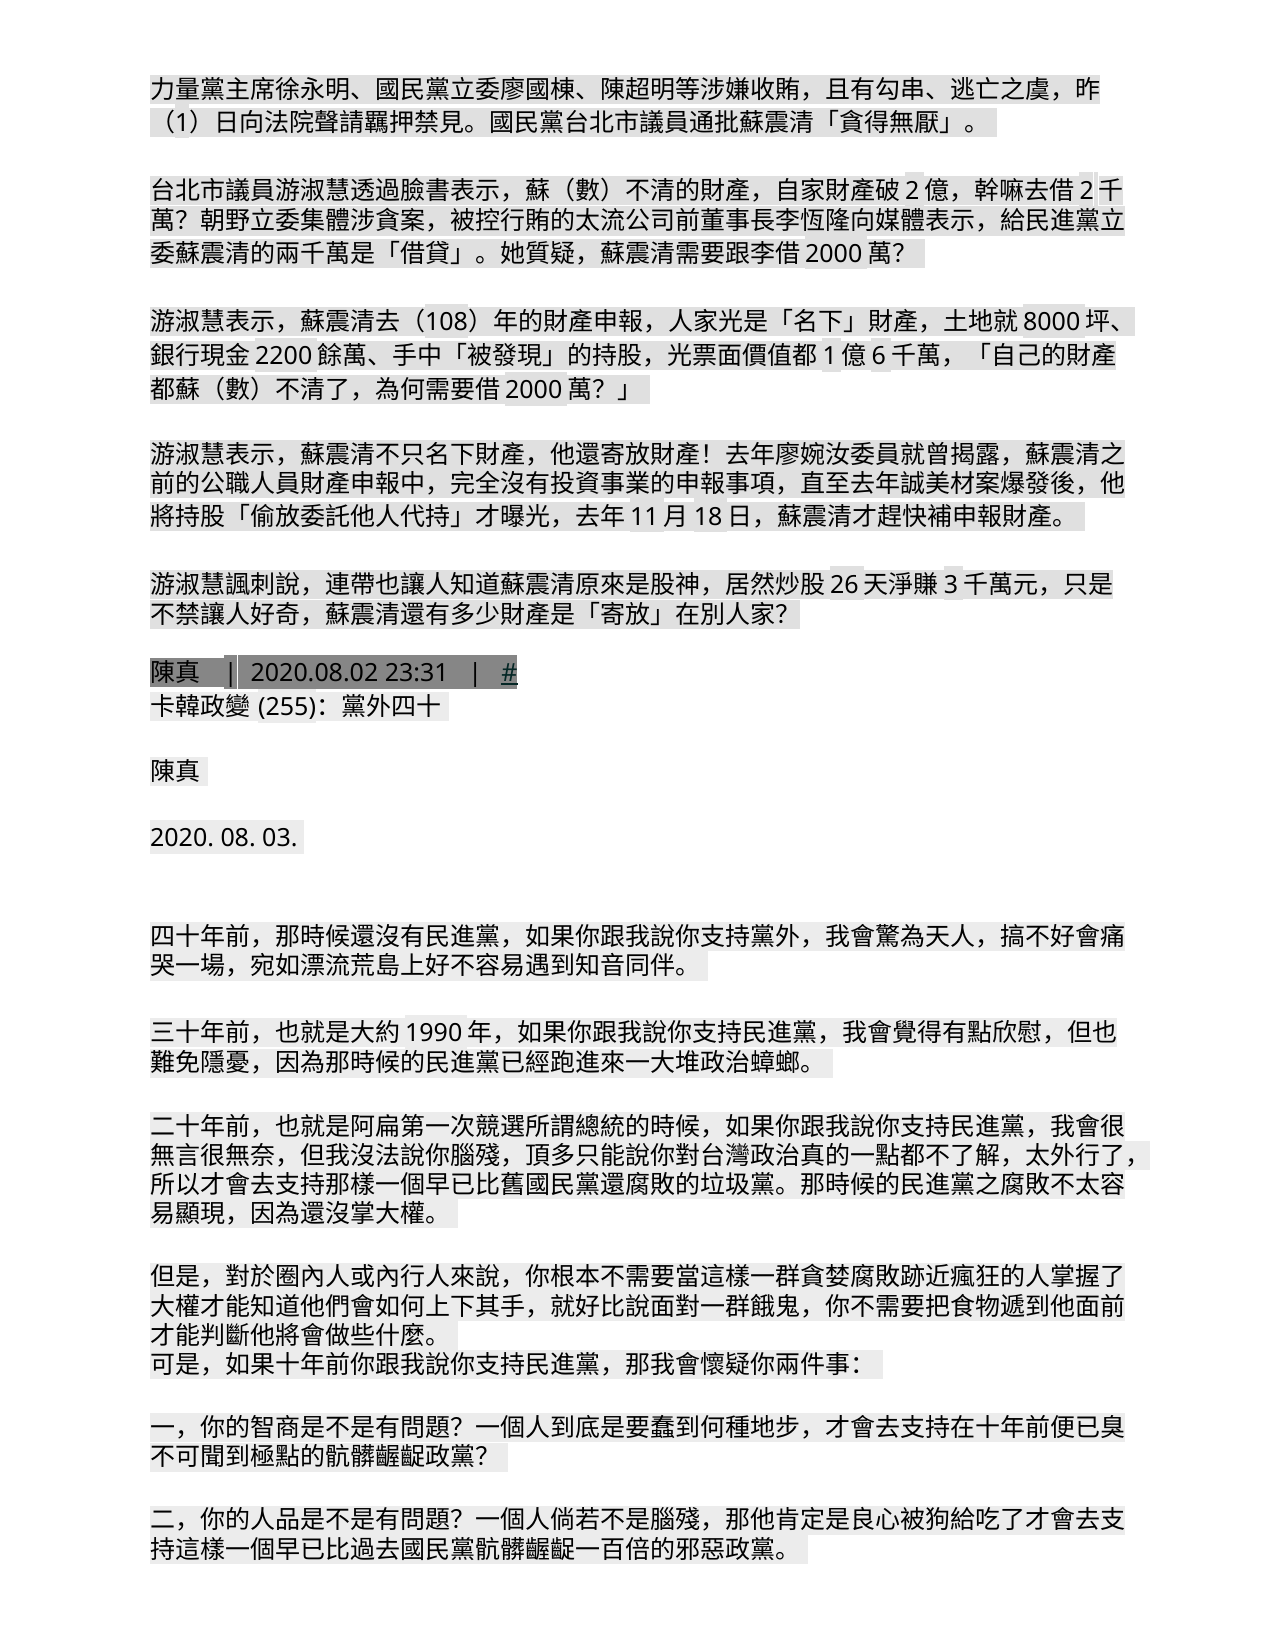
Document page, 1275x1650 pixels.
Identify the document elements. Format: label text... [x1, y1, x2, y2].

text 卡韓政變 (255)：黨外四十 陳真 2020. 08. 03. 四十年前，那時候還沒有民進黨，如果你跟我說你支持黨外，我會驚為天人，搞不好會痛哭一場，宛如漂流荒島上好不容易遇到知音同伴。 三十年前，也就是大約1990年，如果你跟我說你支持民進黨，我會覺得有點欣慰，但也難免隱憂，因為那時候的民進黨已經跑進來一大堆政治蟑螂。 二十年前，也就是阿扁第一次競選所謂總統的時候，如果你跟我說你支持民進黨，我會很無言很無奈，但我沒法說你腦殘，頂多只能說你對台灣政治真的一點都不了解，太外行了，所以才會去支持那樣一個早已比舊國民黨還腐敗的垃圾黨。那時候的民進黨之腐敗不太容易顯現，因為還沒掌大權。 但是，對於圈內人或內行人來說，你根本不需要當這樣一群貪婪腐敗跡近瘋狂的人掌握了大權才能知道他們會如何上下其手，就好比說面對一群餓鬼，你不需要把食物遞到他面前才能判斷他將會做些什麼。 可是，如果十年前你跟我說你支持民進黨，那我會懷疑你兩件事： 一，你的智商是不是有問題？一個人到底是要蠢到何種地步，才會去支持在十年前便已臭不可聞到極點的骯髒齷齪政黨？ 二，你的人品是不是有問題？一個人倘若不是腦殘，那他肯定是良心被狗給吃了才會去支持這樣一個早已比過去國民黨骯髒齷齪一百倍的邪惡政黨。 講完四十年、三十年、二十年和十年前，好吧，那如果是現在呢？如果是現在你還跟我說你支持民進黨，那我會說，算我怕你了，請你離我遠一點吧。你要不是無腦，那就是人品一定非常卑劣，否則一個正常人怎麼可能去支持一個貪污腐敗無法無天無惡不作簡直可以說沒有人性的一個社會毒瘤？ 最近爆發藍綠兩黨及什麼屎袋力量的一群人渣政客之貪污案，他媽的台灣政客特別是民進黨及其一票尾巴黨及文人走狗們，無法無天的貪婪罪行豈是這麼一點冰山一角？這些人幾十年來每天就是吃吃吃吃吃吃吃吃吃吃吃吃吃吃吃吃吃吃吃吃吃吃吃吃吃吃...完全無法無天地吃吃吃吃吃吃吃吃吃吃吃吃吃吃吃吃吃吃吃吃吃吃吃吃吃吃吃吃... 不但無法無天地吃吃吃吃吃吃吃吃吃吃吃吃吃吃吃吃吃吃吃吃吃吃吃吃....而且陷害忠良，藉著全面掌握媒體，顛倒是非黑白，完全就是泯滅人性。抹黑韓國瑜就是一例，好好一個清廉正直勤奮熱情苦民所苦聰明能幹的韓國瑜，硬是抹黑得臭不可聞。 這些無法無天泯滅人性貪婪腐敗顛倒善惡不擇手段傷害整個台灣社會長遠福祉的人渣及其一大票走狗幫凶，真是應該統統抓去槍斃。我希望有一天可以親眼看見這個人渣黨及其走狗們應有的下場。 [150, 689, 1125, 1564]
text 這位蘇震清是蘇嘉全姪子，屬蔡英文派系，下屆屏東縣長規畫人選，吃相難看，無所不貪，長期無法無天，光是已經曝光的弊案就數不清，而且撈錢手法駭人聽聞，把國家機器當成自家公司那樣撈錢，就像寄生蟲，每天吸吸吸，吸乾納稅人的血。 但他畢竟是小咖，它媽的人渣黨有幾個人敢說自己比他清白？這個人渣黨，幾十年來除了撈錢奪權，就是抹黑造謠，迫害異己，他媽的有哪一個人是正直清白的？其中以英派和新潮流最骯髒。 我過去十幾年很少罵阿扁，甚至還常幫他說話。為什麼呢？因為阿扁的貪婪之規模與惡質程度，跟現在這個人渣黨根本不能比，小巫見大巫。 陳真 2020. 08. 03. ==================== 蘇震清財產「數不清」 藍市議員游淑慧批貪得無厭 今日新聞NOWnews 記者呂炯昌/綜合報導 2020年8月2日 北檢偵辦立委收賄弊案，認為現任民進黨立委蘇震清、無黨籍立委趙正宇，前立委、時代力量黨主席徐永明、國民黨立委廖國棟、陳超明等涉嫌收賄，且有勾串、逃亡之虞，昨（1）日向法院聲請羈押禁見。國民黨台北市議員通批蘇震清「貪得無厭」。 台北市議員游淑慧透過臉書表示，蘇（數）不清的財產，自家財產破2億，幹嘛去借2千萬？朝野立委集體涉貪案，被控行賄的太流公司前董事長李恆隆向媒體表示，給民進黨立委蘇震清的兩千萬是「借貸」。她質疑，蘇震清需要跟李借2000萬？ 游淑慧表示，蘇震清去（108）年的財產申報，人家光是「名下」財產，土地就8000坪、銀行現金2200餘萬、手中「被發現」的持股，光票面價值都1億6千萬，「自己的財產都蘇（數）不清了，為何需要借2000萬？」 游淑慧表示，蘇震清不只名下財產，他還寄放財產！去年廖婉汝委員就曾揭露，蘇震清之前的公職人員財產申報中，完全沒有投資事業的申報事項，直至去年誠美材案爆發後，他將持股「偷放委託他人代持」才曝光，去年11月18日，蘇震清才趕快補申報財產。 游淑慧諷刺說，連帶也讓人知道蘇震清原來是股神，居然炒股26天淨賺3千萬元，只是不禁讓人好奇，蘇震清還有多少財產是「寄放」在別人家？ [150, 75, 1125, 629]
text 陳真 | 2020.08.02 23:31 | # [150, 654, 1125, 689]
